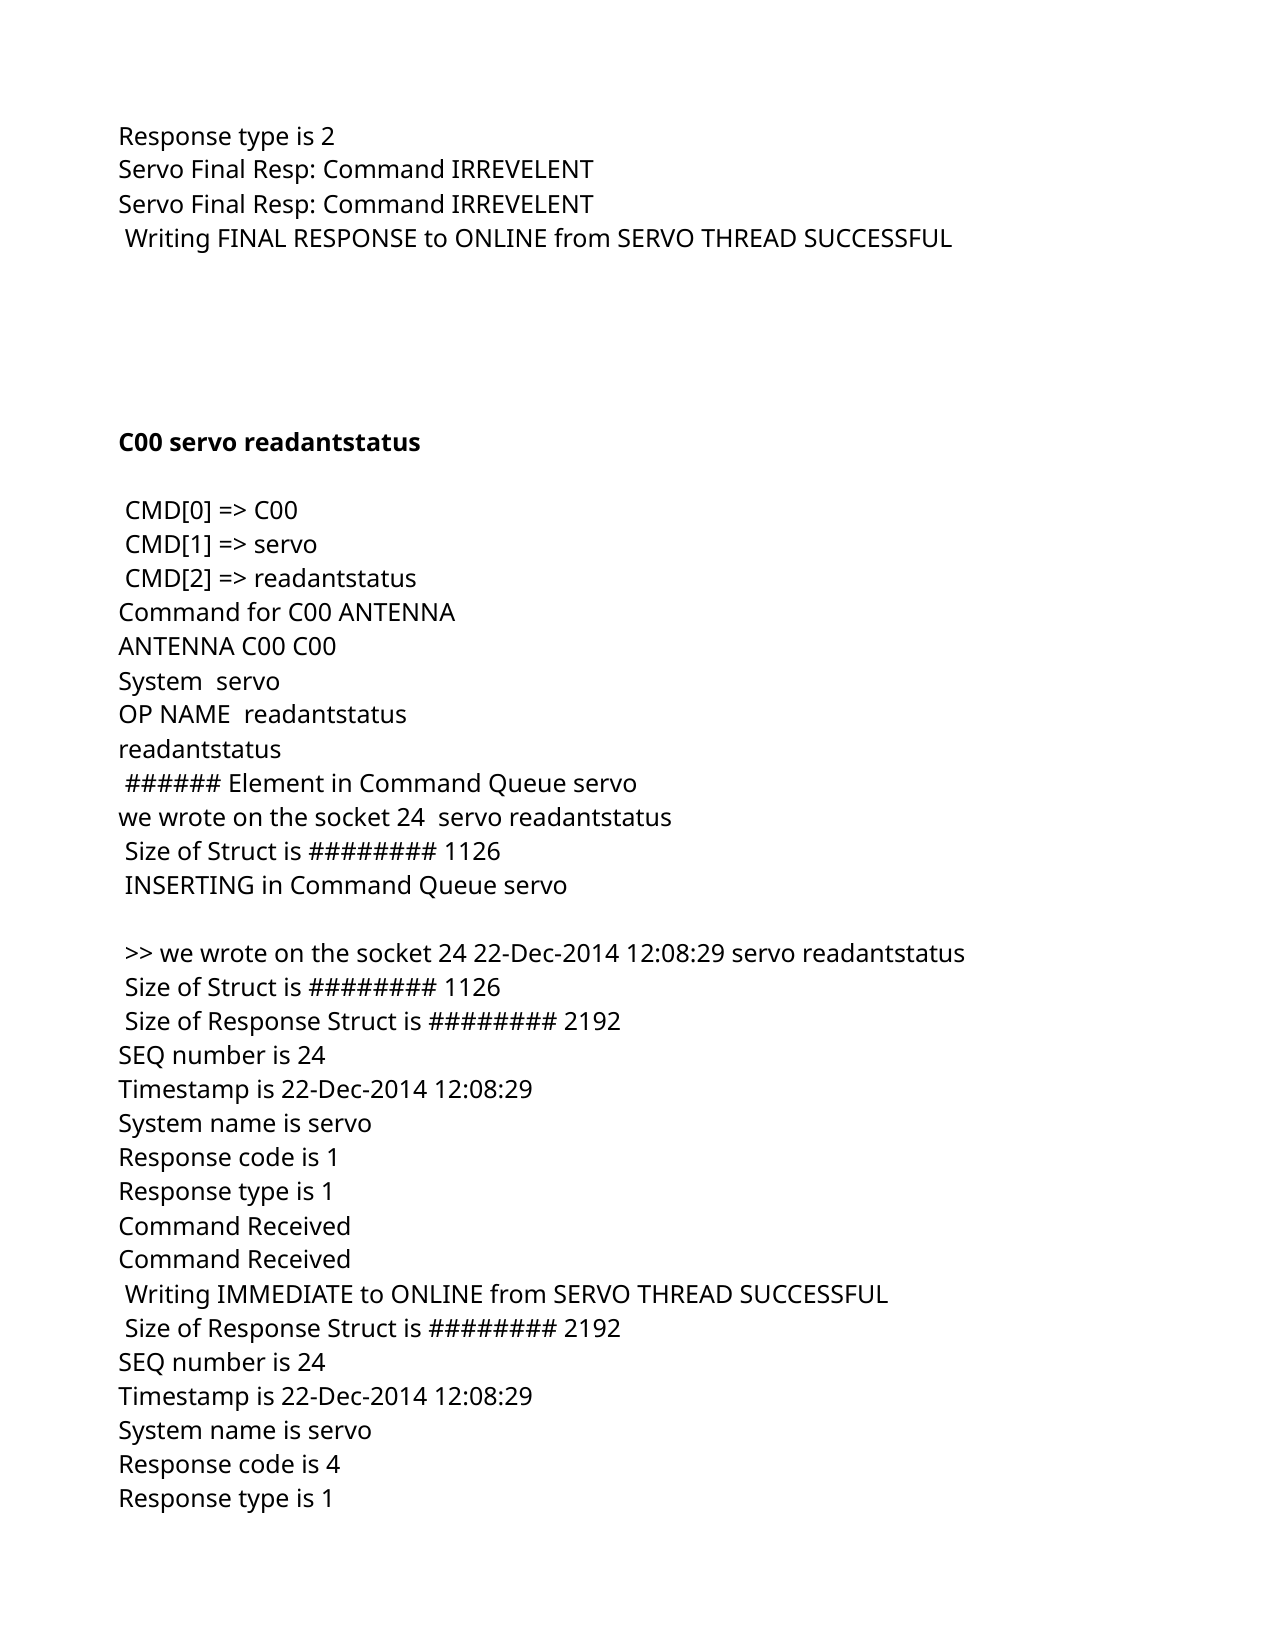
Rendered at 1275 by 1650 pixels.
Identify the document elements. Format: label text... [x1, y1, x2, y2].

text we wrote on the socket 24 servo readantstatus [118, 799, 1157, 833]
text CMD[0] => C00 [118, 493, 1157, 527]
text C00 servo readantstatus [118, 425, 1157, 459]
text ###### Element in Command Queue servo [118, 765, 1157, 799]
text Size of Response Struct is ######## 2192 [118, 1310, 1157, 1344]
text System name is servo [118, 1106, 1157, 1140]
text System servo [118, 663, 1157, 697]
text OP NAME readantstatus [118, 697, 1157, 731]
text Timestamp is 22-Dec-2014 12:08:29 [118, 1072, 1157, 1106]
text Command Received [118, 1242, 1157, 1276]
text Servo Final Resp: Command IRREVELENT [118, 152, 1157, 186]
text SEQ number is 24 [118, 1038, 1157, 1072]
text Command for C00 ANTENNA [118, 595, 1157, 629]
text CMD[1] => servo [118, 527, 1157, 561]
text Size of Response Struct is ######## 2192 [118, 1004, 1157, 1038]
text >> we wrote on the socket 24 22-Dec-2014 12:08:29 servo readantstatus [118, 936, 1157, 970]
text System name is servo [118, 1412, 1157, 1447]
text Timestamp is 22-Dec-2014 12:08:29 [118, 1378, 1157, 1412]
text Size of Struct is ######## 1126 [118, 833, 1157, 867]
text Response type is 2 [118, 118, 1157, 152]
text Response type is 1 [118, 1481, 1157, 1515]
text Writing FINAL RESPONSE to ONLINE from SERVO THREAD SUCCESSFUL [118, 220, 1157, 254]
text Size of Struct is ######## 1126 [118, 970, 1157, 1004]
text ANTENNA C00 C00 [118, 629, 1157, 663]
text Response code is 1 [118, 1140, 1157, 1174]
text SEQ number is 24 [118, 1344, 1157, 1378]
text INSERTING in Command Queue servo [118, 867, 1157, 902]
text Servo Final Resp: Command IRREVELENT [118, 186, 1157, 220]
text Response type is 1 [118, 1174, 1157, 1208]
text CMD[2] => readantstatus [118, 561, 1157, 595]
text readantstatus [118, 731, 1157, 765]
text Response code is 4 [118, 1447, 1157, 1481]
text Writing IMMEDIATE to ONLINE from SERVO THREAD SUCCESSFUL [118, 1276, 1157, 1310]
text Command Received [118, 1208, 1157, 1242]
